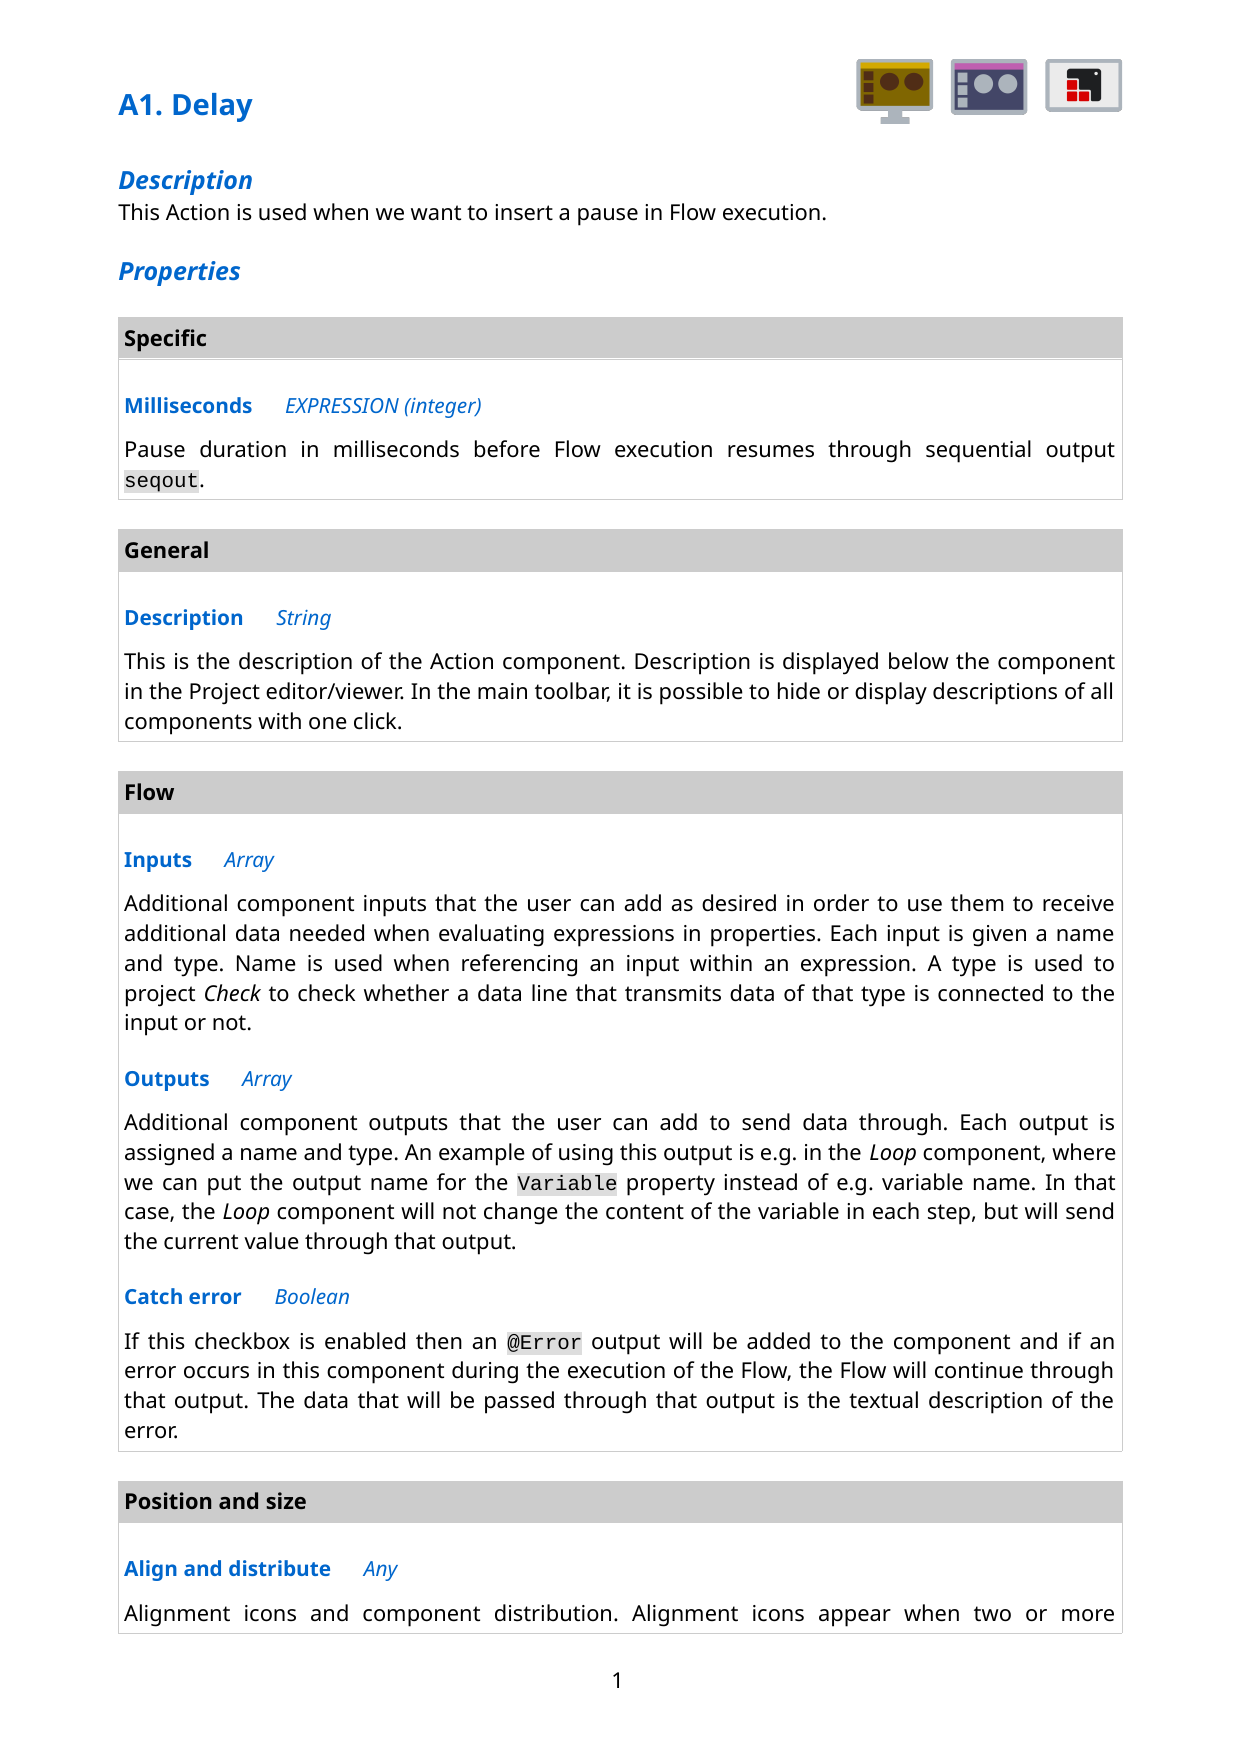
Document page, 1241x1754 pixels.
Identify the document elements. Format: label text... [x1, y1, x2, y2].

table_cell Description String This is the description of the Action component. Description is displayed below the component in the Project editor/viewer. In the main toolbar, it is possible to hide or display descriptions of all components with one click. [119, 572, 1122, 741]
picture [1045, 59, 1123, 112]
table_header General [119, 530, 1122, 571]
table_header Position and size [119, 1482, 1122, 1522]
picture [856, 59, 934, 124]
table_cell Milliseconds EXPRESSION (integer) Pause duration in milliseconds before Flow execution resumes through sequential output seqout. [119, 360, 1122, 499]
picture [950, 59, 1028, 115]
text This Action is used when we want to insert a pause in Flow execution. [118, 197, 1122, 227]
table_cell Inputs Array Additional component inputs that the user can add as desired in order to use them to receive additional data needed when evaluating expressions in properties. Each input is given a name and type. Name is used when referencing an input within an expression. A type is used to project Check to check whether a data line that transmits data of that type is connected to the input or not. Outputs Array Additional component outputs that the user can add to send data through. Each output is assigned a name and type. An example of using this output is e.g. in the Loop component, where we can put the output name for the Variable property instead of e.g. variable name. In that case, the Loop component will not change the content of the variable in each step, but will send the current value through that output. Catch error Boolean If this checkbox is enabled then an @Error output will be added to the component and if an error occurs in this component during the execution of the Flow, the Flow will continue through that output. The data that will be passed through that output is the textual description of the error. [119, 814, 1122, 1451]
subtitle Delay [118, 84, 856, 124]
subtitle Properties [118, 253, 1122, 287]
table_header Specific [119, 318, 1122, 358]
subtitle Description [118, 163, 1122, 197]
subtitle [934, 84, 1122, 124]
table_cell Align and distribute Any Alignment icons and component distribution. Alignment icons appear when two or more [119, 1523, 1122, 1633]
table_header Flow [119, 772, 1122, 813]
